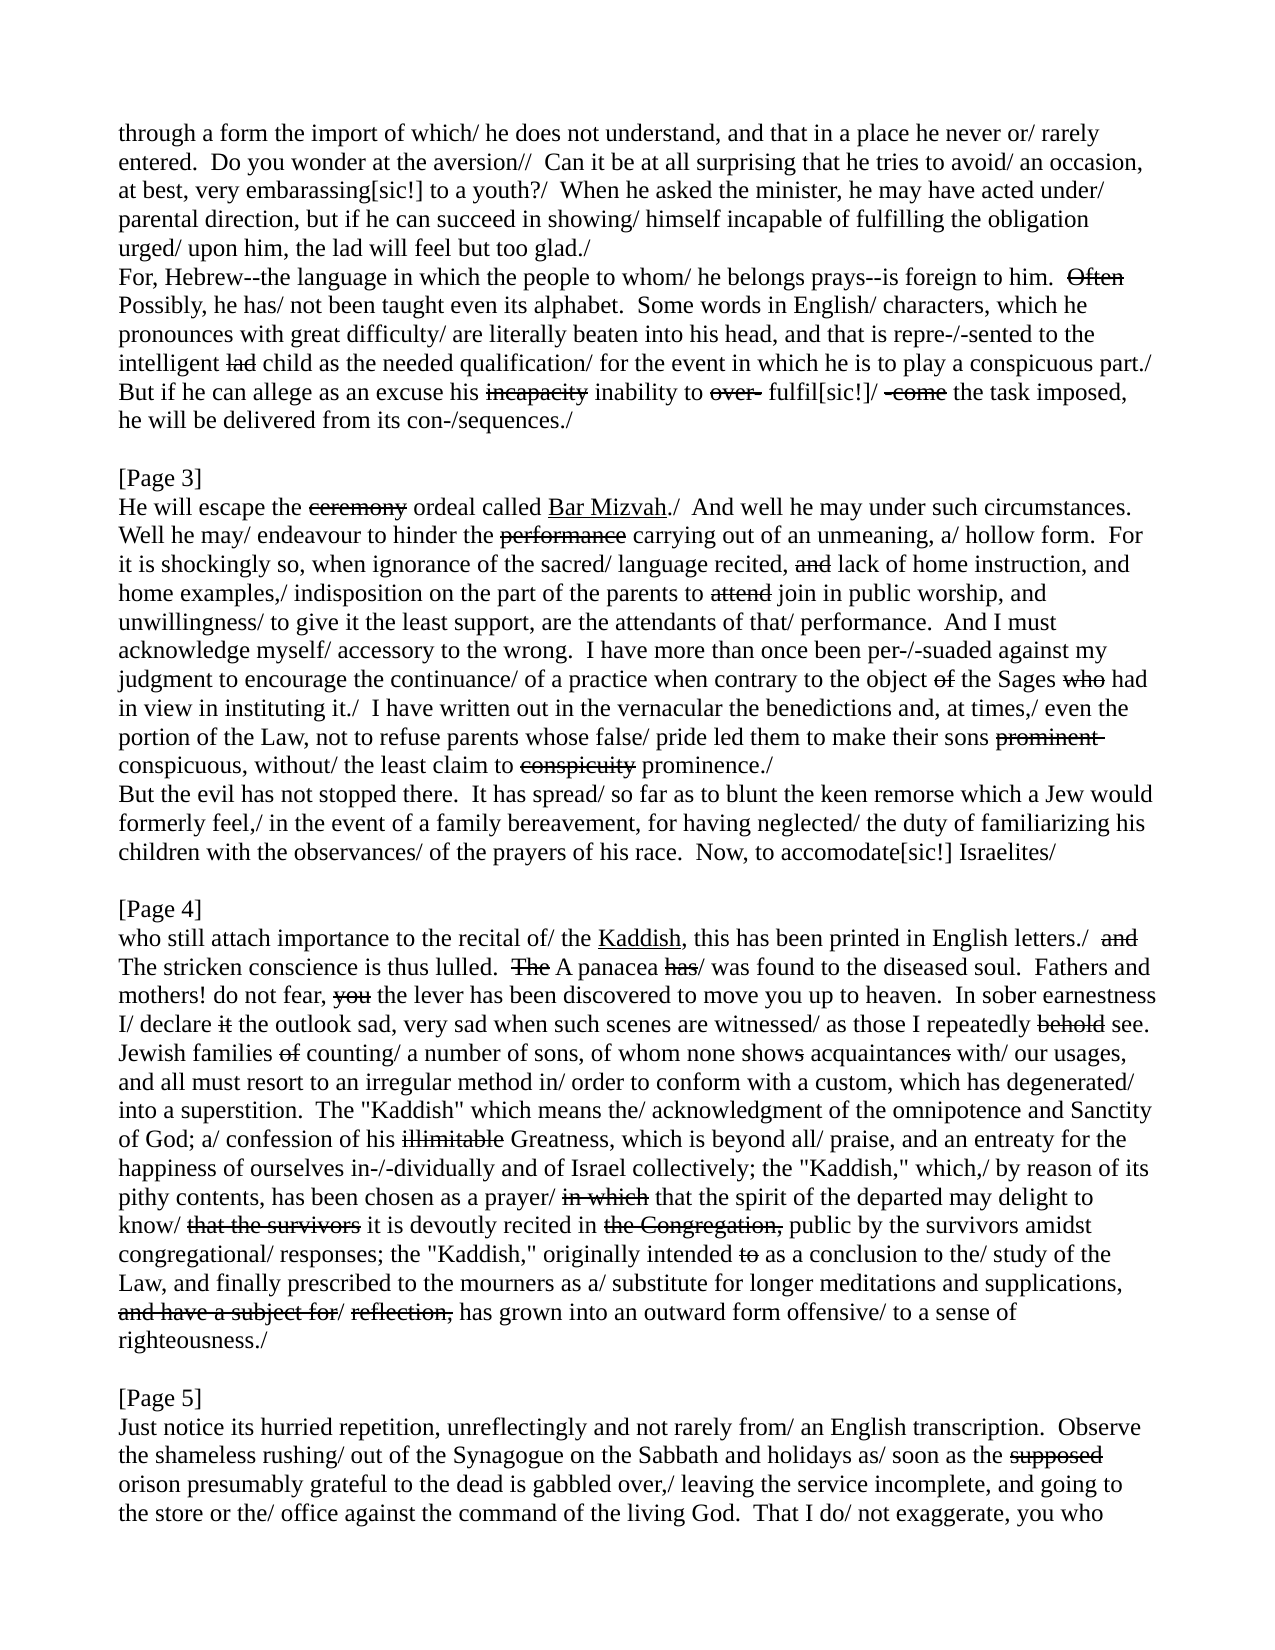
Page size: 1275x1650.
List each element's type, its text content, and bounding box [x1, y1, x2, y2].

text through a form the import of which/ he does not understand, and that in a place he never or/ rarely entered. Do you wonder at the aversion// Can it be at all surprising that he tries to avoid/ an occasion, at best, very embarassing[sic!] to a youth?/ When he asked the minister, he may have acted under/ parental direction, but if he can succeed in showing/ himself incapable of fulfilling the obligation urged/ upon him, the lad will feel but too glad./ [118, 118, 1157, 262]
text He will escape the ceremony ordeal called Bar Mizvah./ And well he may under such circumstances. Well he may/ endeavour to hinder the performance carrying out of an unmeaning, a/ hollow form. For it is shockingly so, when ignorance of the sacred/ language recited, and lack of home instruction, and home examples,/ indisposition on the part of the parents to attend join in public worship, and unwillingness/ to give it the least support, are the attendants of that/ performance. And I must acknowledge myself/ accessory to the wrong. I have more than once been per-/-suaded against my judgment to encourage the continuance/ of a practice when contrary to the object of the Sages who had in view in instituting it./ I have written out in the vernacular the benedictions and, at times,/ even the portion of the Law, not to refuse parents whose false/ pride led them to make their sons prominent conspicuous, without/ the least claim to conspicuity prominence./ [118, 492, 1157, 779]
text [Page 4] [118, 894, 1157, 923]
text [Page 3] [118, 463, 1157, 492]
text But the evil has not stopped there. It has spread/ so far as to blunt the keen remorse which a Jew would formerly feel,/ in the event of a family bereavement, for having neglected/ the duty of familiarizing his children with the observances/ of the prayers of his race. Now, to accomodate[sic!] Israelites/ [118, 779, 1157, 866]
text For, Hebrew--the language in which the people to whom/ he belongs prays--is foreign to him. Often Possibly, he has/ not been taught even its alphabet. Some words in English/ characters, which he pronounces with great difficulty/ are literally beaten into his head, and that is repre-/-sented to the intelligent lad child as the needed qualification/ for the event in which he is to play a conspicuous part./ But if he can allege as an excuse his incapacity inability to over- fulfil[sic!]/ -come the task imposed, he will be delivered from its con-/sequences./ [118, 262, 1157, 434]
text Just notice its hurried repetition, unreflectingly and not rarely from/ an English transcription. Observe the shameless rushing/ out of the Synagogue on the Sabbath and holidays as/ soon as the supposed orison presumably grateful to the dead is gabbled over,/ leaving the service incomplete, and going to the store or the/ office against the command of the living God. That I do/ not exaggerate, you who [118, 1412, 1157, 1527]
text [Page 5] [118, 1383, 1157, 1412]
text who still attach importance to the recital of/ the Kaddish, this has been printed in English letters./ and The stricken conscience is thus lulled. The A panacea has/ was found to the diseased soul. Fathers and mothers! do not fear, you the lever has been discovered to move you up to heaven. In sober earnestness I/ declare it the outlook sad, very sad when such scenes are witnessed/ as those I repeatedly behold see. Jewish families of counting/ a number of sons, of whom none shows acquaintances with/ our usages, and all must resort to an irregular method in/ order to conform with a custom, which has degenerated/ into a superstition. The "Kaddish" which means the/ acknowledgment of the omnipotence and Sanctity of God; a/ confession of his illimitable Greatness, which is beyond all/ praise, and an entreaty for the happiness of ourselves in-/-dividually and of Israel collectively; the "Kaddish," which,/ by reason of its pithy contents, has been chosen as a prayer/ in which that the spirit of the departed may delight to know/ that the survivors it is devoutly recited in the Congregation, public by the survivors amidst congregational/ responses; the "Kaddish," originally intended to as a conclusion to the/ study of the Law, and finally prescribed to the mourners as a/ substitute for longer meditations and supplications, and have a subject for/ reflection, has grown into an outward form offensive/ to a sense of righteousness./ [118, 923, 1157, 1354]
